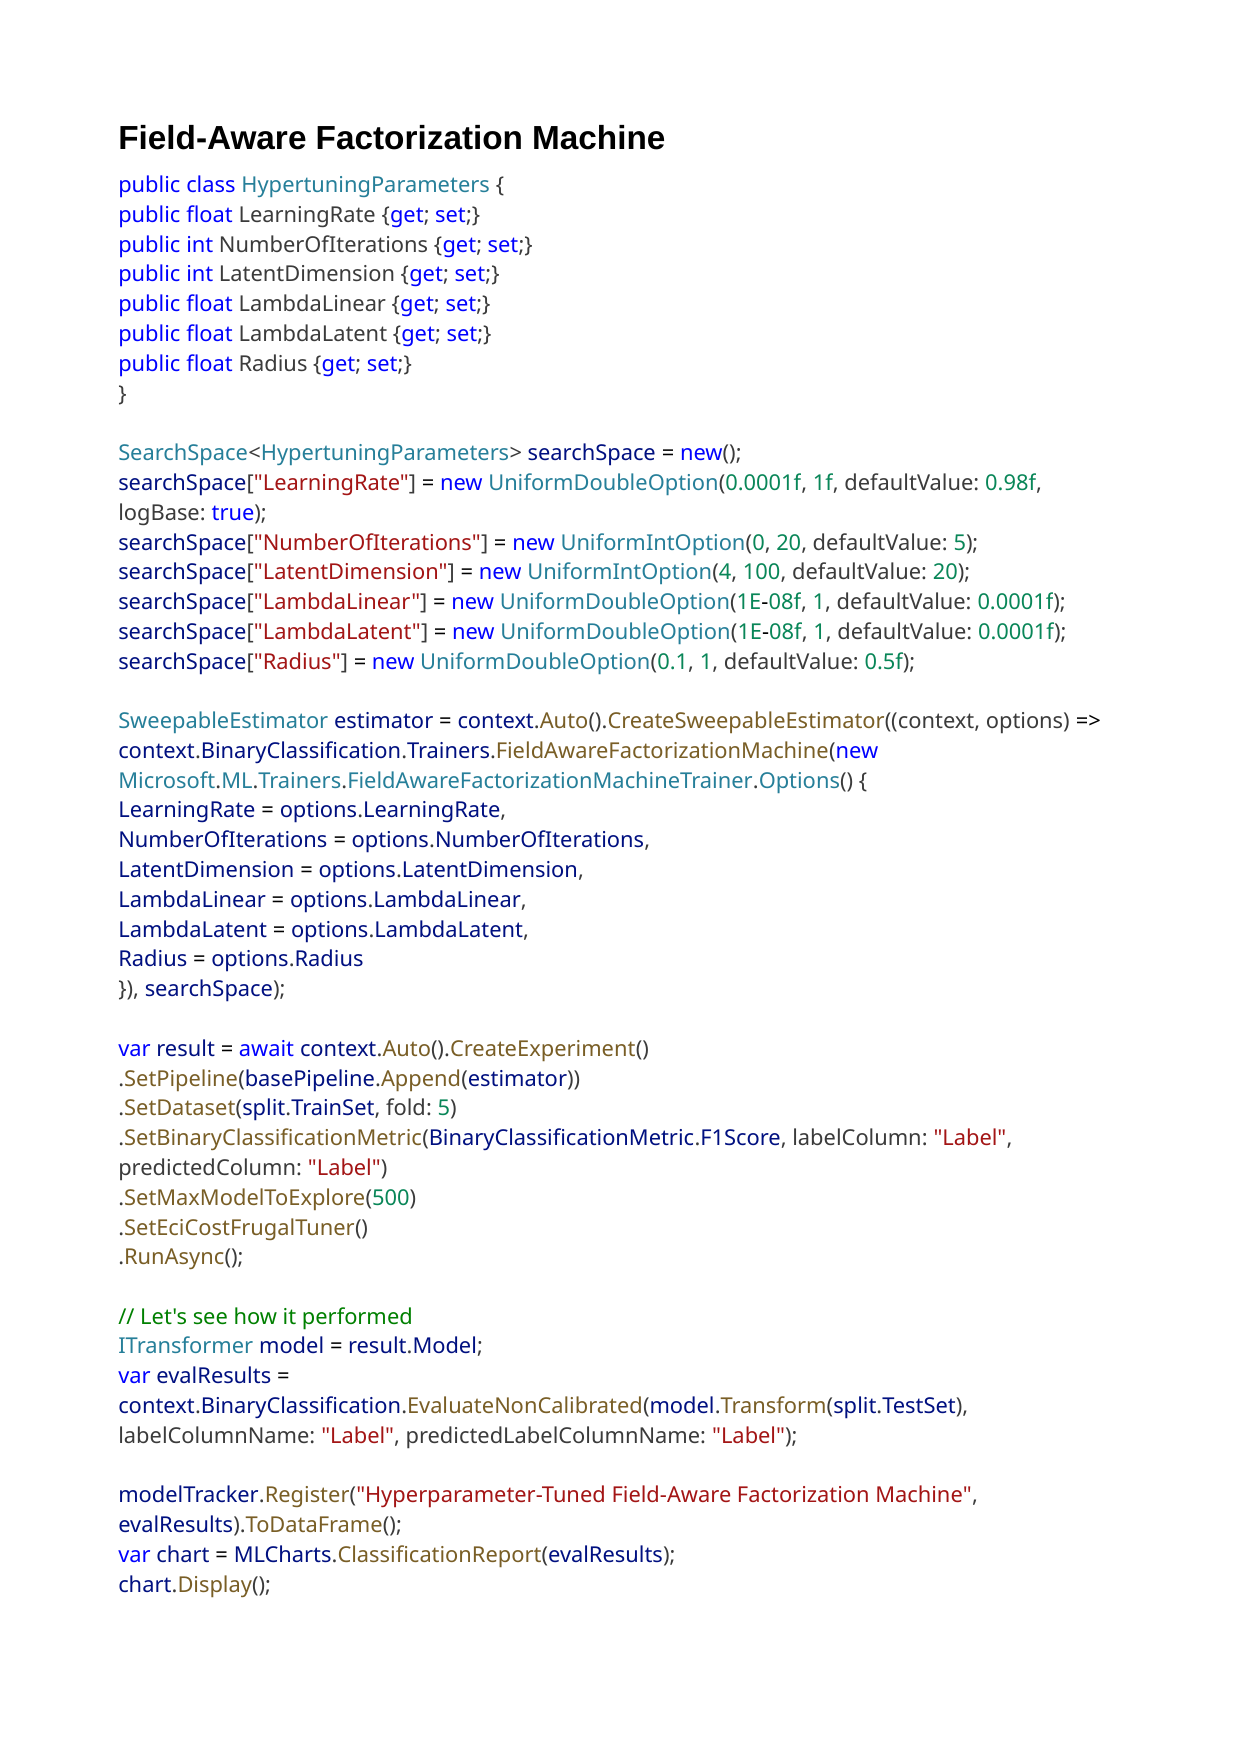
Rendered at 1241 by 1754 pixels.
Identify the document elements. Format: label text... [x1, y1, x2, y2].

text LambdaLinear = options.LambdaLinear, [118, 884, 1122, 914]
text public int NumberOfIterations {get; set;} [118, 229, 1122, 258]
text var chart = MLCharts.ClassificationReport(evalResults); [118, 1539, 1122, 1569]
text searchSpace["Radius"] = new UniformDoubleOption(0.1, 1, defaultValue: 0.5f); [118, 646, 1122, 675]
text .SetBinaryClassificationMetric(BinaryClassificationMetric.F1Score, labelColumn: "Label", predictedColumn: "Label") [118, 1122, 1122, 1182]
text }), searchSpace); [118, 973, 1122, 1003]
text .SetMaxModelToExplore(500) [118, 1182, 1122, 1211]
text searchSpace["NumberOfIterations"] = new UniformIntOption(0, 20, defaultValue: 5); [118, 526, 1122, 556]
text searchSpace["LatentDimension"] = new UniformIntOption(4, 100, defaultValue: 20); [118, 556, 1122, 586]
text public float Radius {get; set;} [118, 348, 1122, 378]
text ITransformer model = result.Model; [118, 1331, 1122, 1360]
text context.BinaryClassification.Trainers.FieldAwareFactorizationMachine(new Microsoft.ML.Trainers.FieldAwareFactorizationMachineTrainer.Options() { [118, 735, 1122, 794]
text modelTracker.Register("Hyperparameter-Tuned Field-Aware Factorization Machine", evalResults).ToDataFrame(); [118, 1479, 1122, 1539]
text searchSpace["LearningRate"] = new UniformDoubleOption(0.0001f, 1f, defaultValue: 0.98f, logBase: true); [118, 467, 1122, 526]
text var evalResults = context.BinaryClassification.EvaluateNonCalibrated(model.Transform(split.TestSet), labelColumnName: "Label", predictedLabelColumnName: "Label"); [118, 1360, 1122, 1450]
text public class HypertuningParameters { [118, 169, 1122, 199]
text .SetPipeline(basePipeline.Append(estimator)) [118, 1062, 1122, 1092]
text NumberOfIterations = options.NumberOfIterations, [118, 824, 1122, 854]
text public float LearningRate {get; set;} [118, 199, 1122, 229]
text SearchSpace<HypertuningParameters> searchSpace = new(); [118, 437, 1122, 467]
text searchSpace["LambdaLatent"] = new UniformDoubleOption(1E-08f, 1, defaultValue: 0.0001f); [118, 616, 1122, 646]
text public float LambdaLatent {get; set;} [118, 318, 1122, 348]
text SweepableEstimator estimator = context.Auto().CreateSweepableEstimator((context, options) => [118, 705, 1122, 735]
text LearningRate = options.LearningRate, [118, 794, 1122, 824]
text searchSpace["LambdaLinear"] = new UniformDoubleOption(1E-08f, 1, defaultValue: 0.0001f); [118, 586, 1122, 616]
text .SetDataset(split.TrainSet, fold: 5) [118, 1092, 1122, 1122]
text var result = await context.Auto().CreateExperiment() [118, 1033, 1122, 1062]
text LambdaLatent = options.LambdaLatent, [118, 914, 1122, 943]
text } [118, 378, 1122, 407]
text Radius = options.Radius [118, 943, 1122, 973]
text public int LatentDimension {get; set;} [118, 258, 1122, 288]
text public float LambdaLinear {get; set;} [118, 288, 1122, 318]
subtitle Field-Aware Factorization Machine [118, 118, 1122, 157]
text // Let's see how it performed [118, 1301, 1122, 1331]
text chart.Display(); [118, 1569, 1122, 1598]
text .SetEciCostFrugalTuner() [118, 1211, 1122, 1241]
text .RunAsync(); [118, 1241, 1122, 1271]
text LatentDimension = options.LatentDimension, [118, 854, 1122, 884]
